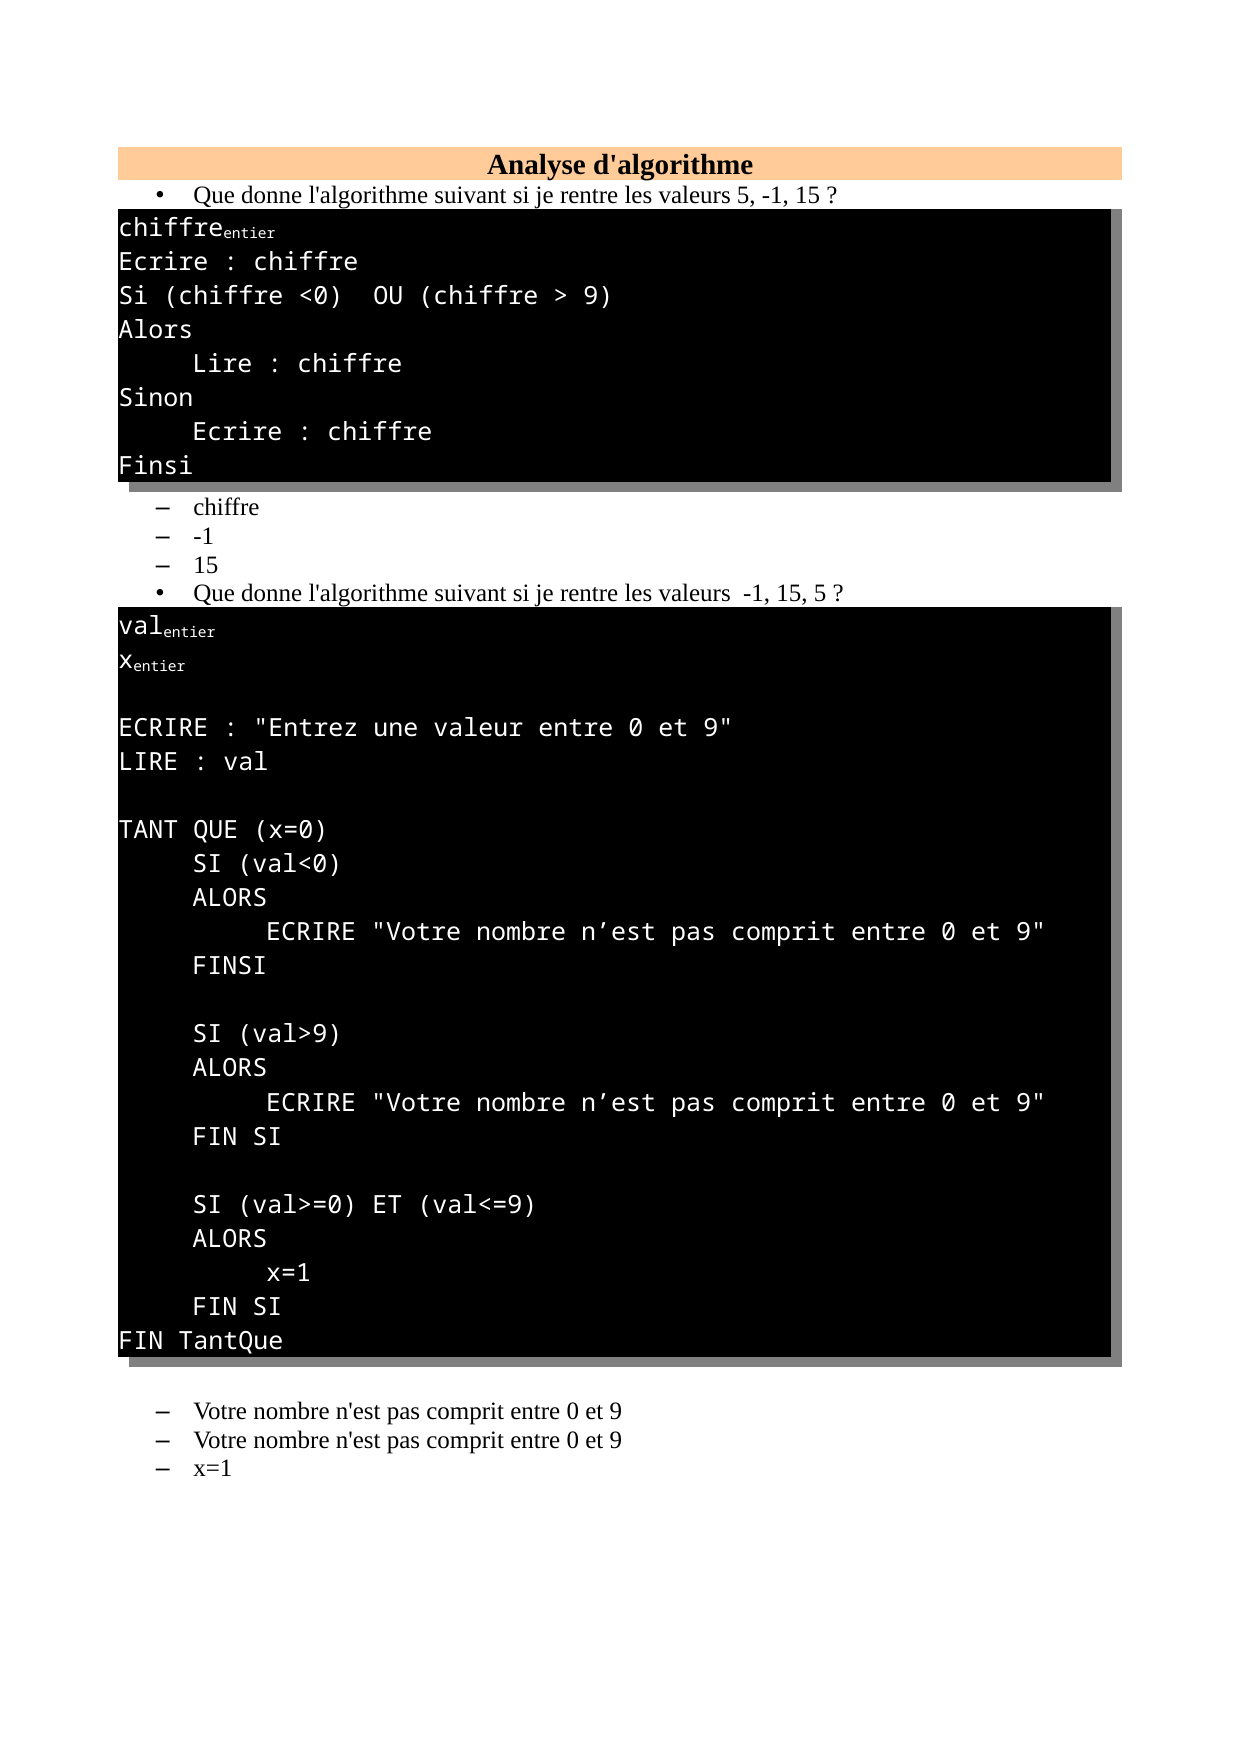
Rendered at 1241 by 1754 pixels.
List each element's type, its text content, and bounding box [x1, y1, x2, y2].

text LIRE : val [118, 743, 1111, 778]
list x=1 [156, 1453, 1122, 1482]
text ALORS [118, 1220, 1111, 1254]
list Que donne l'algorithme suivant si je rentre les valeurs -1, 15, 5 ? [156, 578, 1122, 607]
text FIN SI [118, 1118, 1111, 1152]
list -1 [156, 521, 1122, 550]
text Finsi [118, 448, 1111, 482]
text ALORS [118, 880, 1111, 914]
text FINSI [118, 948, 1111, 982]
text x=1 [118, 1254, 1111, 1288]
text ECRIRE "Votre nombre n’est pas comprit entre 0 et 9" [118, 1084, 1111, 1118]
text Sinon [118, 379, 1111, 413]
text Ecrire : chiffre [118, 243, 1111, 277]
text SI (val>=0) ET (val<=9) [118, 1186, 1111, 1220]
list chiffre [156, 492, 1122, 521]
text FIN TantQue [118, 1323, 1111, 1357]
text xentier [118, 641, 1111, 675]
text Alors [118, 311, 1111, 345]
list Votre nombre n'est pas comprit entre 0 et 9 [156, 1425, 1122, 1453]
text chiffreentier [118, 209, 1111, 243]
text valentier [118, 607, 1111, 641]
text TANT QUE (x=0) [118, 812, 1111, 846]
list Que donne l'algorithme suivant si je rentre les valeurs 5, -1, 15 ? [156, 180, 1122, 209]
text SI (val>9) [118, 1016, 1111, 1050]
text ECRIRE "Votre nombre n’est pas comprit entre 0 et 9" [118, 914, 1111, 948]
text ALORS [118, 1050, 1111, 1084]
text Si (chiffre <0) OU (chiffre > 9) [118, 277, 1111, 311]
text Analyse d'algorithme [118, 147, 1122, 180]
text Ecrire : chiffre [118, 413, 1111, 448]
text ECRIRE : "Entrez une valeur entre 0 et 9" [118, 709, 1111, 743]
text SI (val<0) [118, 846, 1111, 880]
list Votre nombre n'est pas comprit entre 0 et 9 [156, 1396, 1122, 1425]
text Lire : chiffre [118, 345, 1111, 379]
list 15 [156, 550, 1122, 578]
text FIN SI [118, 1288, 1111, 1323]
